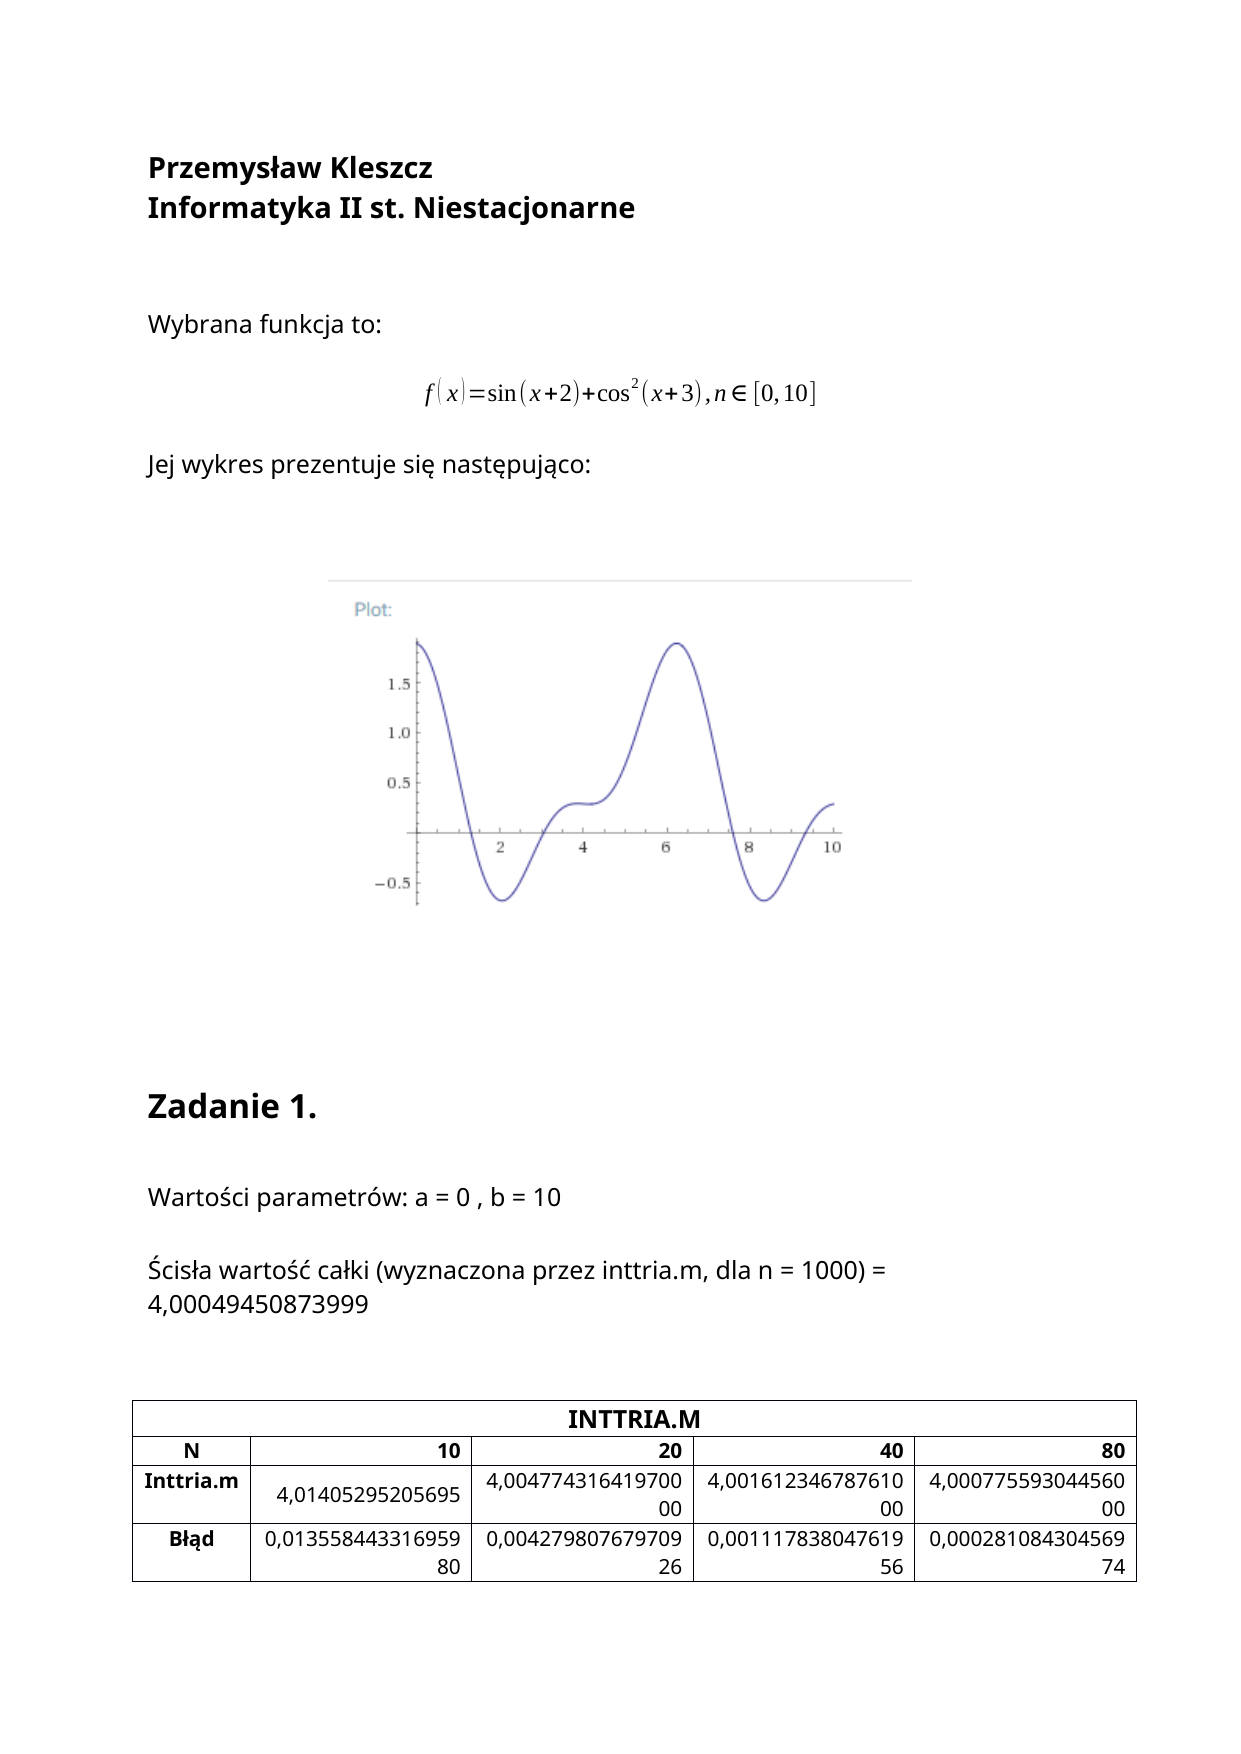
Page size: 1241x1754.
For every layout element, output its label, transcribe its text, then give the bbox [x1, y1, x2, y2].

table_cell 4,00077559304456000 [915, 1466, 1136, 1523]
table_cell Inttria.m [133, 1466, 250, 1523]
table_cell 0,00111783804761956 [694, 1524, 914, 1581]
table_cell 4,00477431641970000 [472, 1466, 693, 1523]
table_cell 20 [472, 1437, 693, 1465]
table_cell N [133, 1437, 250, 1465]
text Informatyka II st. Niestacjonarne [148, 187, 1093, 227]
text Wybrana funkcja to: [148, 306, 1093, 340]
table_cell 80 [915, 1437, 1136, 1465]
table_cell 40 [694, 1437, 914, 1465]
picture [327, 560, 913, 964]
table_cell 0,00427980767970926 [472, 1524, 693, 1581]
text Przemysław Kleszcz [148, 148, 1093, 187]
table_cell Błąd [133, 1524, 250, 1581]
text Zadanie 1. [148, 1083, 1093, 1128]
table_cell 0,01355844331695980 [251, 1524, 471, 1581]
table_header INTTRIA.M [133, 1401, 1136, 1436]
text Jej wykres prezentuje się następująco: [148, 447, 1093, 481]
table_cell 4,00161234678761000 [694, 1466, 914, 1523]
text Ścisła wartość całki (wyznaczona przez inttria.m, dla n = 1000) = 4,00049450873999 [148, 1253, 1093, 1321]
text Wartości parametrów: a = 0 , b = 10 [148, 1179, 1093, 1213]
table_cell 0,00028108430456974 [915, 1524, 1136, 1581]
table_cell 4,01405295205695 [251, 1466, 471, 1523]
table_cell 10 [251, 1437, 471, 1465]
